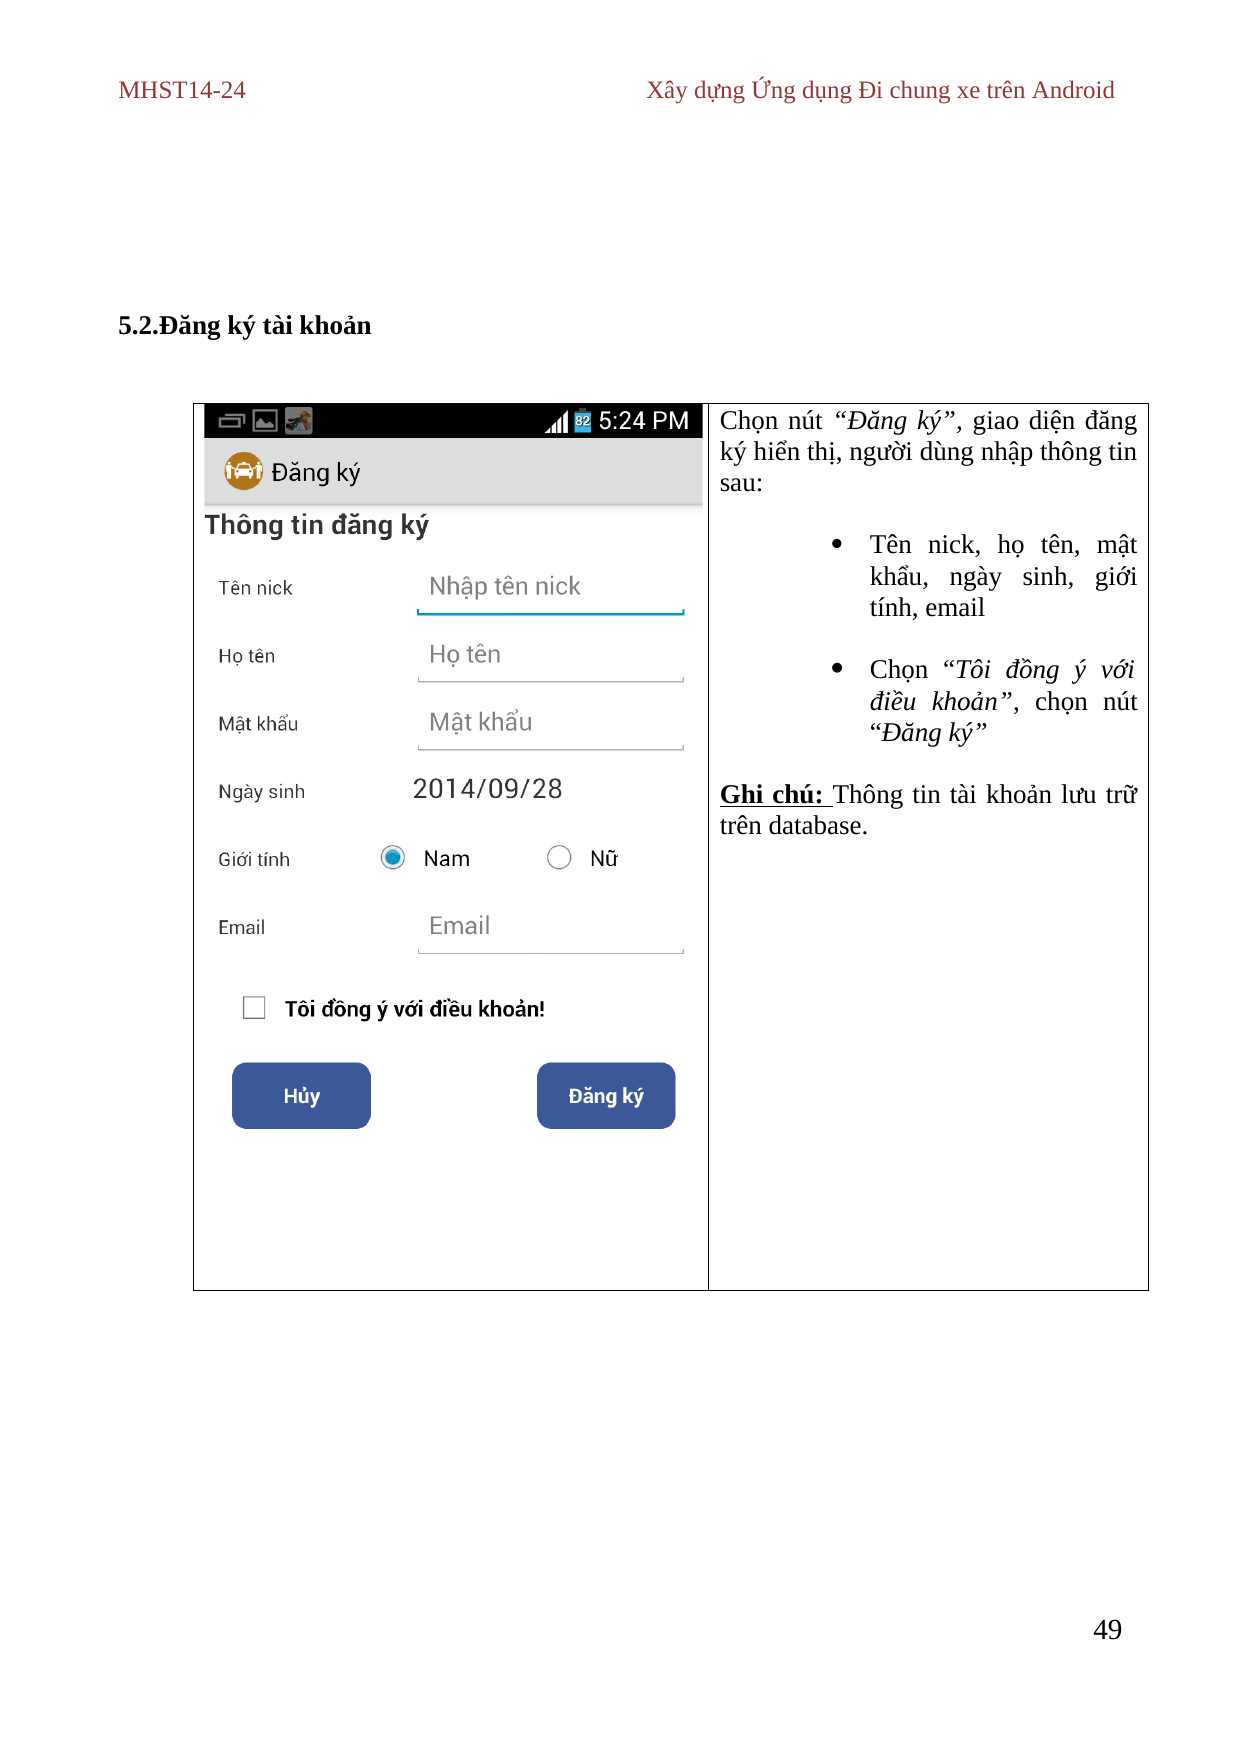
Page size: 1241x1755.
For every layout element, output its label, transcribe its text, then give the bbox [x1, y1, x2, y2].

text 5.2.Đăng ký tài khoản [118, 309, 1122, 341]
table_header Chọn nút “Đăng ký”, giao diện đăng ký hiển thị, người dùng nhập thông tin sau: Tên nick, họ tên, mật khẩu, ngày sinh, giới tính, email Chọn “Tôi đồng ý với điều khoản”, chọn nút “Đăng ký” Ghi chú: Thông tin tài khoản lưu trữ trên database. [709, 404, 1148, 1290]
table_header [194, 404, 204, 1290]
table_header [703, 404, 708, 1290]
